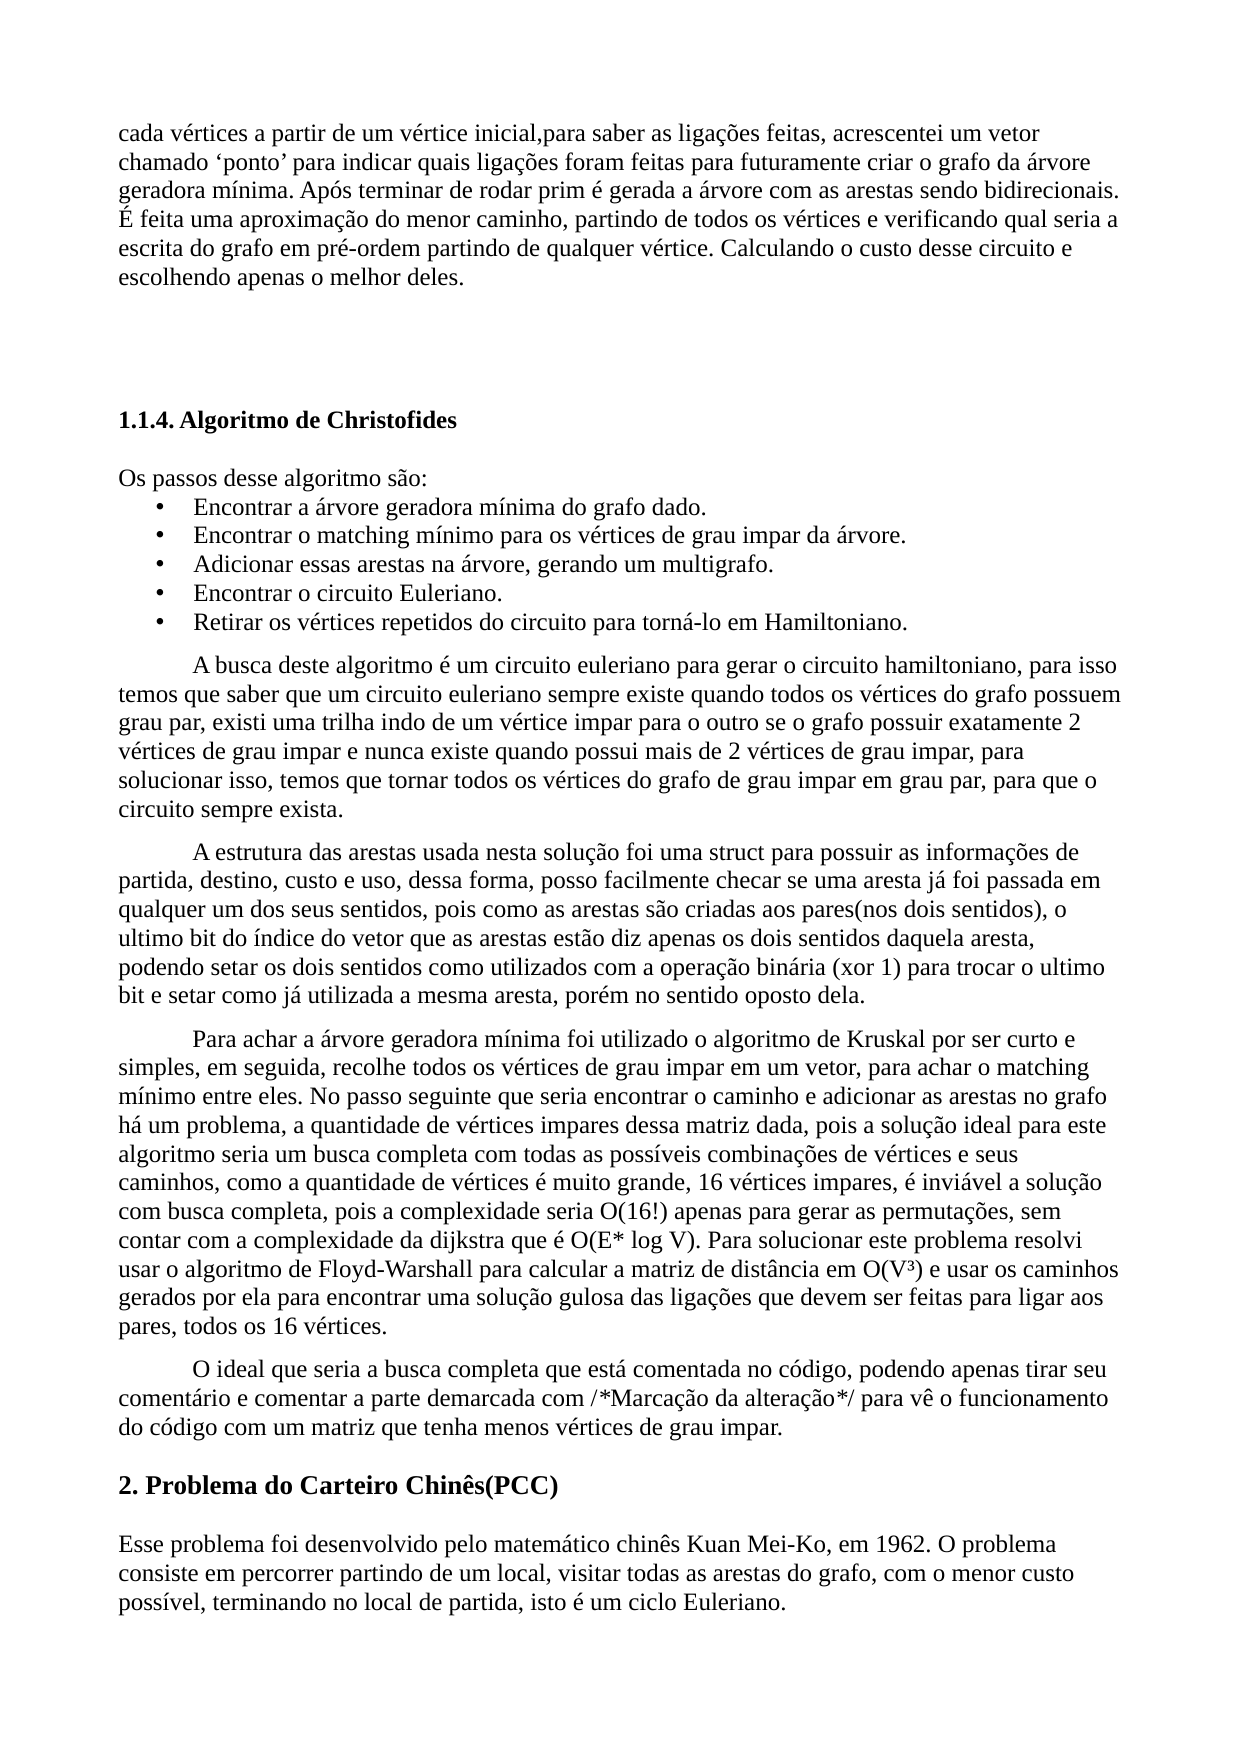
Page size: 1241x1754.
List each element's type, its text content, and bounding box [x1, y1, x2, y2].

list Encontrar o matching mínimo para os vértices de grau impar da árvore. [156, 521, 1122, 549]
list Encontrar a árvore geradora mínima do grafo dado. [156, 492, 1122, 521]
list Retirar os vértices repetidos do circuito para torná-lo em Hamiltoniano. [156, 607, 1122, 636]
text 2. Problema do Carteiro Chinês(PCC) [118, 1469, 1122, 1501]
text A estrutura das arestas usada nesta solução foi uma struct para possuir as informações de partida, destino, custo e uso, dessa forma, posso facilmente checar se uma aresta já foi passada em qualquer um dos seus sentidos, pois como as arestas são criadas aos pares(nos dois sentidos), o ultimo bit do índice do vetor que as arestas estão diz apenas os dois sentidos daquela aresta, podendo setar os dois sentidos como utilizados com a operação binária (xor 1) para trocar o ultimo bit e setar como já utilizada a mesma aresta, porém no sentido oposto dela. [118, 837, 1122, 1009]
list Encontrar o circuito Euleriano. [156, 578, 1122, 607]
text O ideal que seria a busca completa que está comentada no código, podendo apenas tirar seu comentário e comentar a parte demarcada com /*Marcação da alteração*/ para vê o funcionamento do código com um matriz que tenha menos vértices de grau impar. [118, 1354, 1122, 1441]
text 1.1.4. Algoritmo de Christofides [118, 406, 1122, 434]
text Para achar a árvore geradora mínima foi utilizado o algoritmo de Kruskal por ser curto e simples, em seguida, recolhe todos os vértices de grau impar em um vetor, para achar o matching mínimo entre eles. No passo seguinte que seria encontrar o caminho e adicionar as arestas no grafo há um problema, a quantidade de vértices impares dessa matriz dada, pois a solução ideal para este algoritmo seria um busca completa com todas as possíveis combinações de vértices e seus caminhos, como a quantidade de vértices é muito grande, 16 vértices impares, é inviável a solução com busca completa, pois a complexidade seria O(16!) apenas para gerar as permutações, sem contar com a complexidade da dijkstra que é O(E* log V). Para solucionar este problema resolvi usar o algoritmo de Floyd-Warshall para calcular a matriz de distância em O(V³) e usar os caminhos gerados por ela para encontrar uma solução gulosa das ligações que devem ser feitas para ligar aos pares, todos os 16 vértices. [118, 1024, 1122, 1340]
text A busca deste algoritmo é um circuito euleriano para gerar o circuito hamiltoniano, para isso temos que saber que um circuito euleriano sempre existe quando todos os vértices do grafo possuem grau par, existi uma trilha indo de um vértice impar para o outro se o grafo possuir exatamente 2 vértices de grau impar e nunca existe quando possui mais de 2 vértices de grau impar, para solucionar isso, temos que tornar todos os vértices do grafo de grau impar em grau par, para que o circuito sempre exista. [118, 650, 1122, 822]
text Os passos desse algoritmo são: [118, 463, 1122, 492]
list Adicionar essas arestas na árvore, gerando um multigrafo. [156, 549, 1122, 578]
text cada vértices a partir de um vértice inicial,para saber as ligações feitas, acrescentei um vetor chamado ‘ponto’ para indicar quais ligações foram feitas para futuramente criar o grafo da árvore geradora mínima. Após terminar de rodar prim é gerada a árvore com as arestas sendo bidirecionais. É feita uma aproximação do menor caminho, partindo de todos os vértices e verificando qual seria a escrita do grafo em pré-ordem partindo de qualquer vértice. Calculando o custo desse circuito e escolhendo apenas o melhor deles. [118, 118, 1122, 291]
text Esse problema foi desenvolvido pelo matemático chinês Kuan Mei-Ko, em 1962. O problema consiste em percorrer partindo de um local, visitar todas as arestas do grafo, com o menor custo possível, terminando no local de partida, isto é um ciclo Euleriano. [118, 1529, 1122, 1616]
